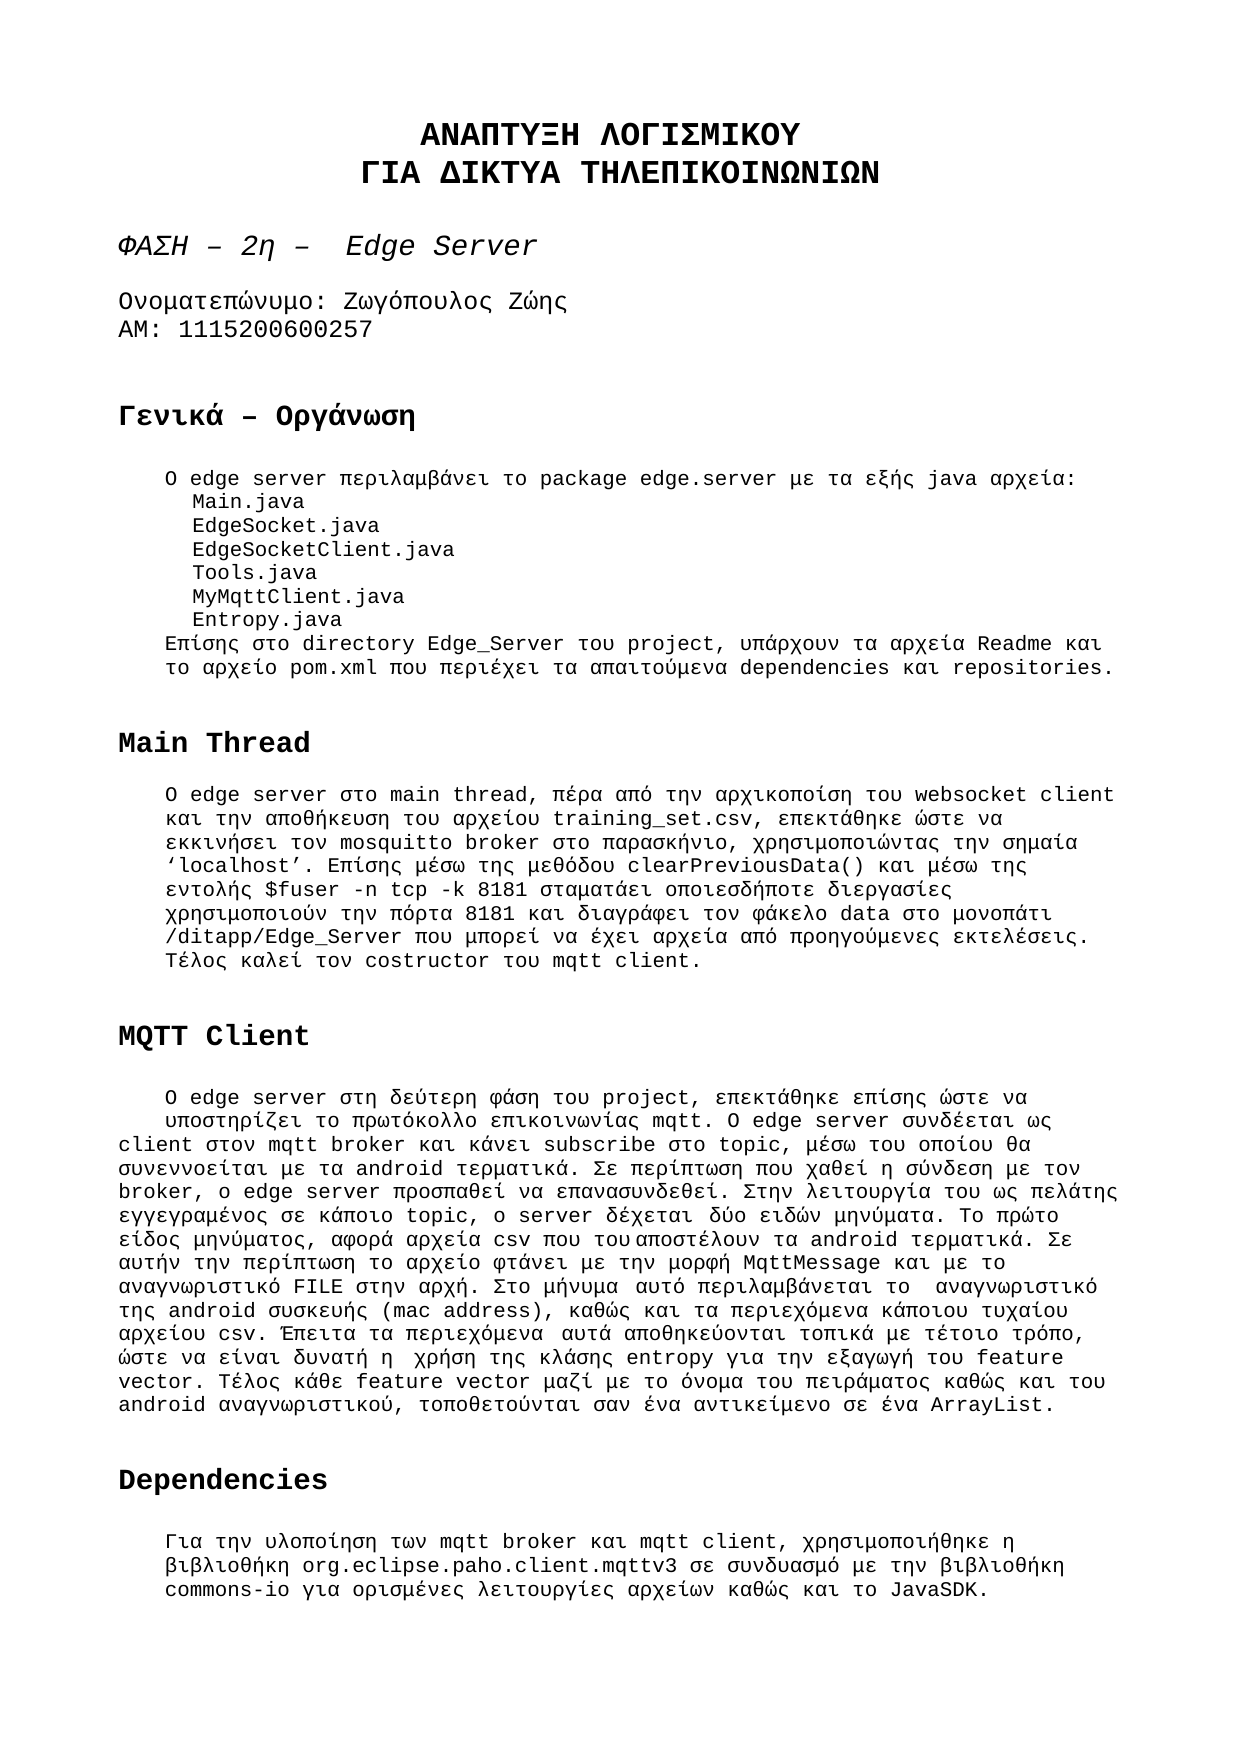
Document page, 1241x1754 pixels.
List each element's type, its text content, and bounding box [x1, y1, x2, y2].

text Επίσης στο directory Edge_Server του project, υπάρχουν τα αρχεία Readme και το αρχείο pom.xml που περιέχει τα απαιτούμενα dependencies και repositories. [118, 633, 1122, 680]
text υποστηρίζει το πρωτόκολλο επικοινωνίας mqtt. Ο edge server συνδέεται ως client στον mqtt broker και κάνει subscribe στο topic, μέσω του οποίου θα συνεννοείται με τα android τερματικά. Σε περίπτωση που χαθεί η σύνδεση με τον broker, ο edge server προσπαθεί να επανασυνδεθεί. Στην λειτουργία του ως πελάτης εγγεγραμένος σε κάποιο topic, o server δέχεται δύο ειδών μηνύματα. Το πρώτο είδος μηνύματος, αφορά αρχεία csv που του αποστέλουν τα android τερματικά. Σε αυτήν την περίπτωση το αρχείο φτάνει με την μορφή MqttMessage και με το αναγνωριστικό FILE στην αρχή. Στο μήνυμα αυτό περιλαμβάνεται το αναγνωριστικό της android συσκευής (mac address), καθώς και τα περιεχόμενα κάποιου τυχαίου αρχείου csv. Έπειτα τα περιεχόμενα αυτά αποθηκεύονται τοπικά με τέτοιο τρόπο, ώστε να είναι δυνατή η χρήση της κλάσης entropy για την εξαγωγή του feature vector. Τέλος κάθε feature vector μαζί με το όνομα του πειράματος καθώς και του android αναγνωριστικού, τοποθετούνται σαν ένα αντικείμενο σε ένα ArrayList. [118, 1111, 1122, 1418]
text Main Thread [118, 728, 1122, 761]
text Ονοματεπώνυμο: Ζωγόπουλος Ζώης [118, 288, 1122, 317]
text EdgeSocket.java [118, 515, 1122, 538]
text Για την υλοποίηση των mqtt broker και mqtt client, χρησιμοποιήθηκε η βιβλιοθήκη org.eclipse.paho.client.mqttv3 σε συνδυασμό με την βιβλιοθήκη [118, 1531, 1122, 1578]
text Ο edge server στη δεύτερη φάση του project, επεκτάθηκε επίσης ώστε να [118, 1087, 1122, 1111]
text ΦΑΣΗ – 2η – Edge Server [118, 232, 1122, 264]
text Dependencies [118, 1465, 1122, 1498]
text Γενικά – Οργάνωση [118, 402, 1122, 434]
text ΑΝΑΠΤΥΞΗ ΛΟΓΙΣΜΙΚΟΥ [118, 118, 1122, 156]
text MyMqttClient.java [118, 586, 1122, 609]
text MQTT Client [118, 1021, 1122, 1054]
text Ο edge server περιλαμβάνει το package edge.server με τα εξής java αρχεία: [118, 468, 1122, 491]
text EdgeSocketClient.java [118, 538, 1122, 562]
text ΓΙΑ ΔΙΚΤΥΑ ΤΗΛΕΠΙΚΟΙΝΩΝΙΩΝ [118, 156, 1122, 194]
text Tools.java [118, 562, 1122, 586]
text Main.java [118, 491, 1122, 515]
text ΑΜ: 1115200600257 [118, 317, 1122, 345]
text Entropy.java [118, 609, 1122, 633]
text commons-io για ορισμένες λειτουργίες αρχείων καθώς και το JavaSDK. [118, 1578, 1122, 1602]
text O edge server στο main thread, πέρα από την αρχικοποίση του websocket client και την αποθήκευση του αρχείου training_set.csv, επεκτάθηκε ώστε να εκκινήσει τον mosquitto broker στο παρασκήνιο, χρησιμοποιώντας την σημαία ‘localhost’. Επίσης μέσω της μεθόδου clearPreviousData() και μέσω της εντολής $fuser -n tcp -k 8181 σταματάει οποιεσδήποτε διεργασίες χρησιμοποιούν την πόρτα 8181 και διαγράφει τον φάκελο data στο μονοπάτι /ditapp/Edge_Server που μπορεί να έχει αρχεία από προηγούμενες εκτελέσεις. Τέλος καλεί τον costructor του mqtt client. [165, 784, 1122, 973]
